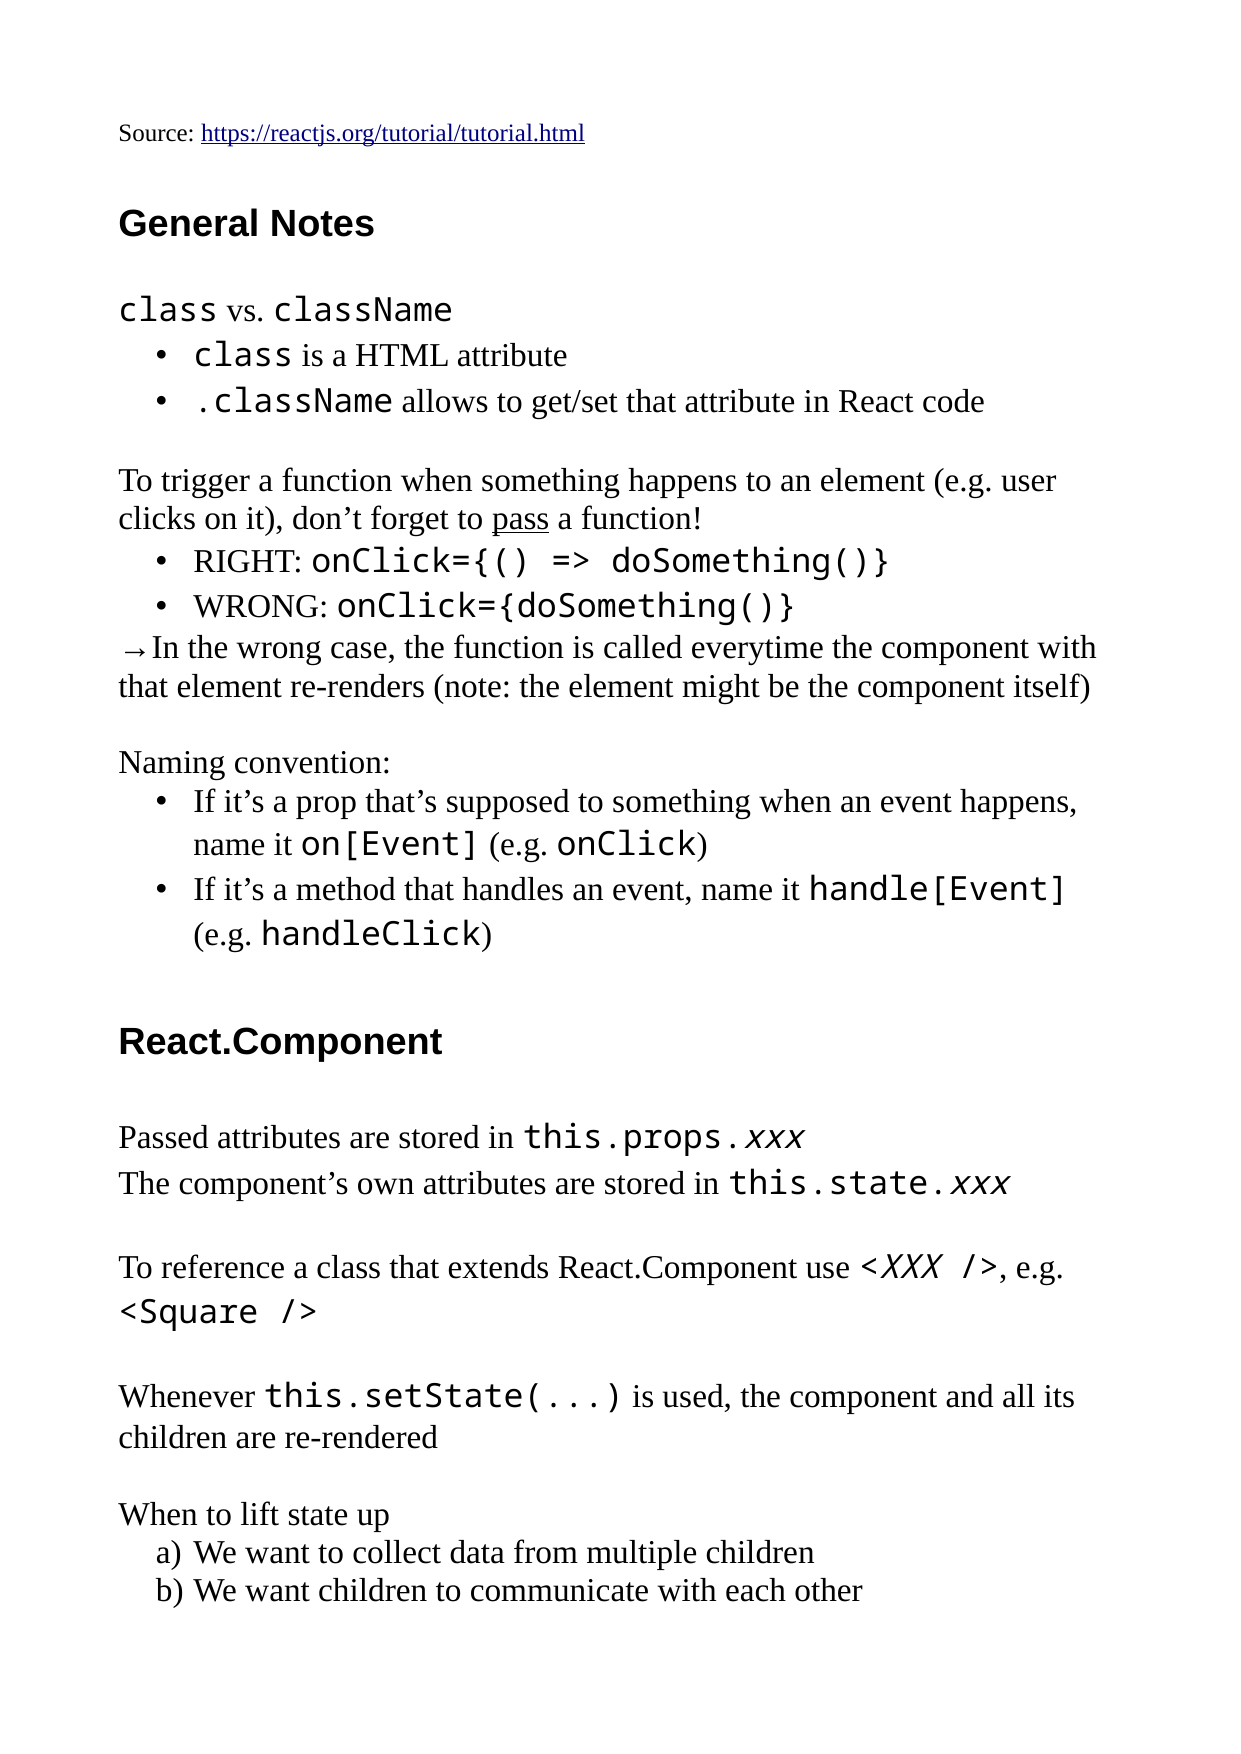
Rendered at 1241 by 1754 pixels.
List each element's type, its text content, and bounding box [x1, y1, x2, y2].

text →In the wrong case, the function is called everytime the component with that element re-renders (note: the element might be the component itself) [118, 628, 1122, 704]
text Passed attributes are stored in this.props.xxx [118, 1075, 1122, 1159]
list We want children to communicate with each other [156, 1570, 1122, 1609]
subtitle General Notes [118, 201, 1122, 244]
text When to lift state up [118, 1494, 1122, 1532]
list .className allows to get/set that attribute in React code [156, 376, 1122, 422]
list WRONG: onClick={doSomething()} [156, 582, 1122, 628]
text class vs. className [118, 286, 1122, 331]
text To reference a class that extends React.Component use <XXX />, e.g. <Square /> [118, 1242, 1122, 1333]
text Whenever this.setState(...) is used, the component and all its children are re-rendered [118, 1372, 1122, 1455]
list If it’s a method that handles an event, name it handle[Event] (e.g. handleClick) [156, 865, 1122, 956]
text The component’s own attributes are stored in this.state.xxx [118, 1159, 1122, 1204]
list We want to collect data from multiple children [156, 1532, 1122, 1570]
text To trigger a function when something happens to an element (e.g. user clicks on it), don’t forget to pass a function! [118, 460, 1122, 537]
subtitle React.Component [118, 1019, 1122, 1062]
text Naming convention: [118, 743, 1122, 781]
list class is a HTML attribute [156, 331, 1122, 376]
list RIGHT: onClick={() => doSomething()} [156, 537, 1122, 582]
list If it’s a prop that’s supposed to something when an event happens, name it on[Event] (e.g. onClick) [156, 781, 1122, 865]
text Source: https://reactjs.org/tutorial/tutorial.html [118, 118, 1122, 147]
